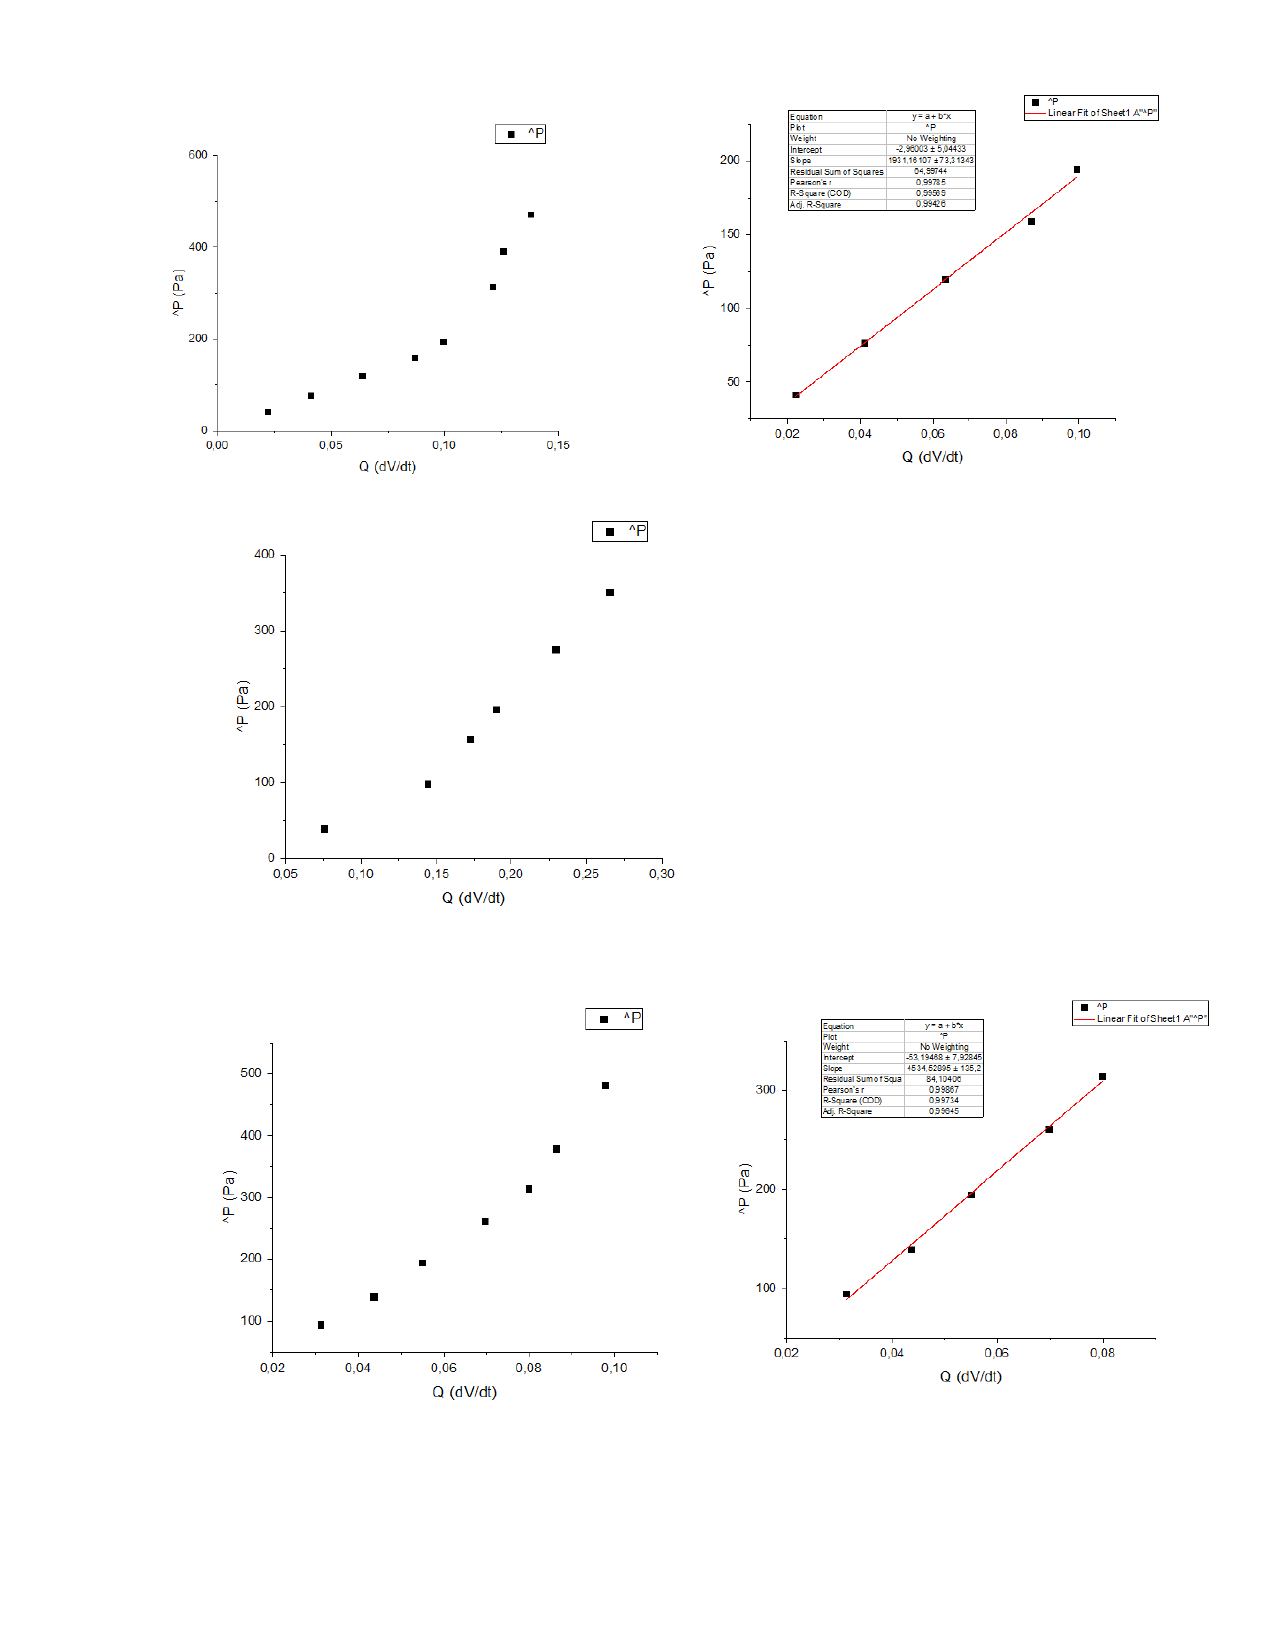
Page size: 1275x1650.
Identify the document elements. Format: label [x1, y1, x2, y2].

picture [171, 992, 1232, 1424]
picture [127, 111, 629, 495]
picture [654, 77, 1190, 487]
picture [186, 505, 740, 929]
